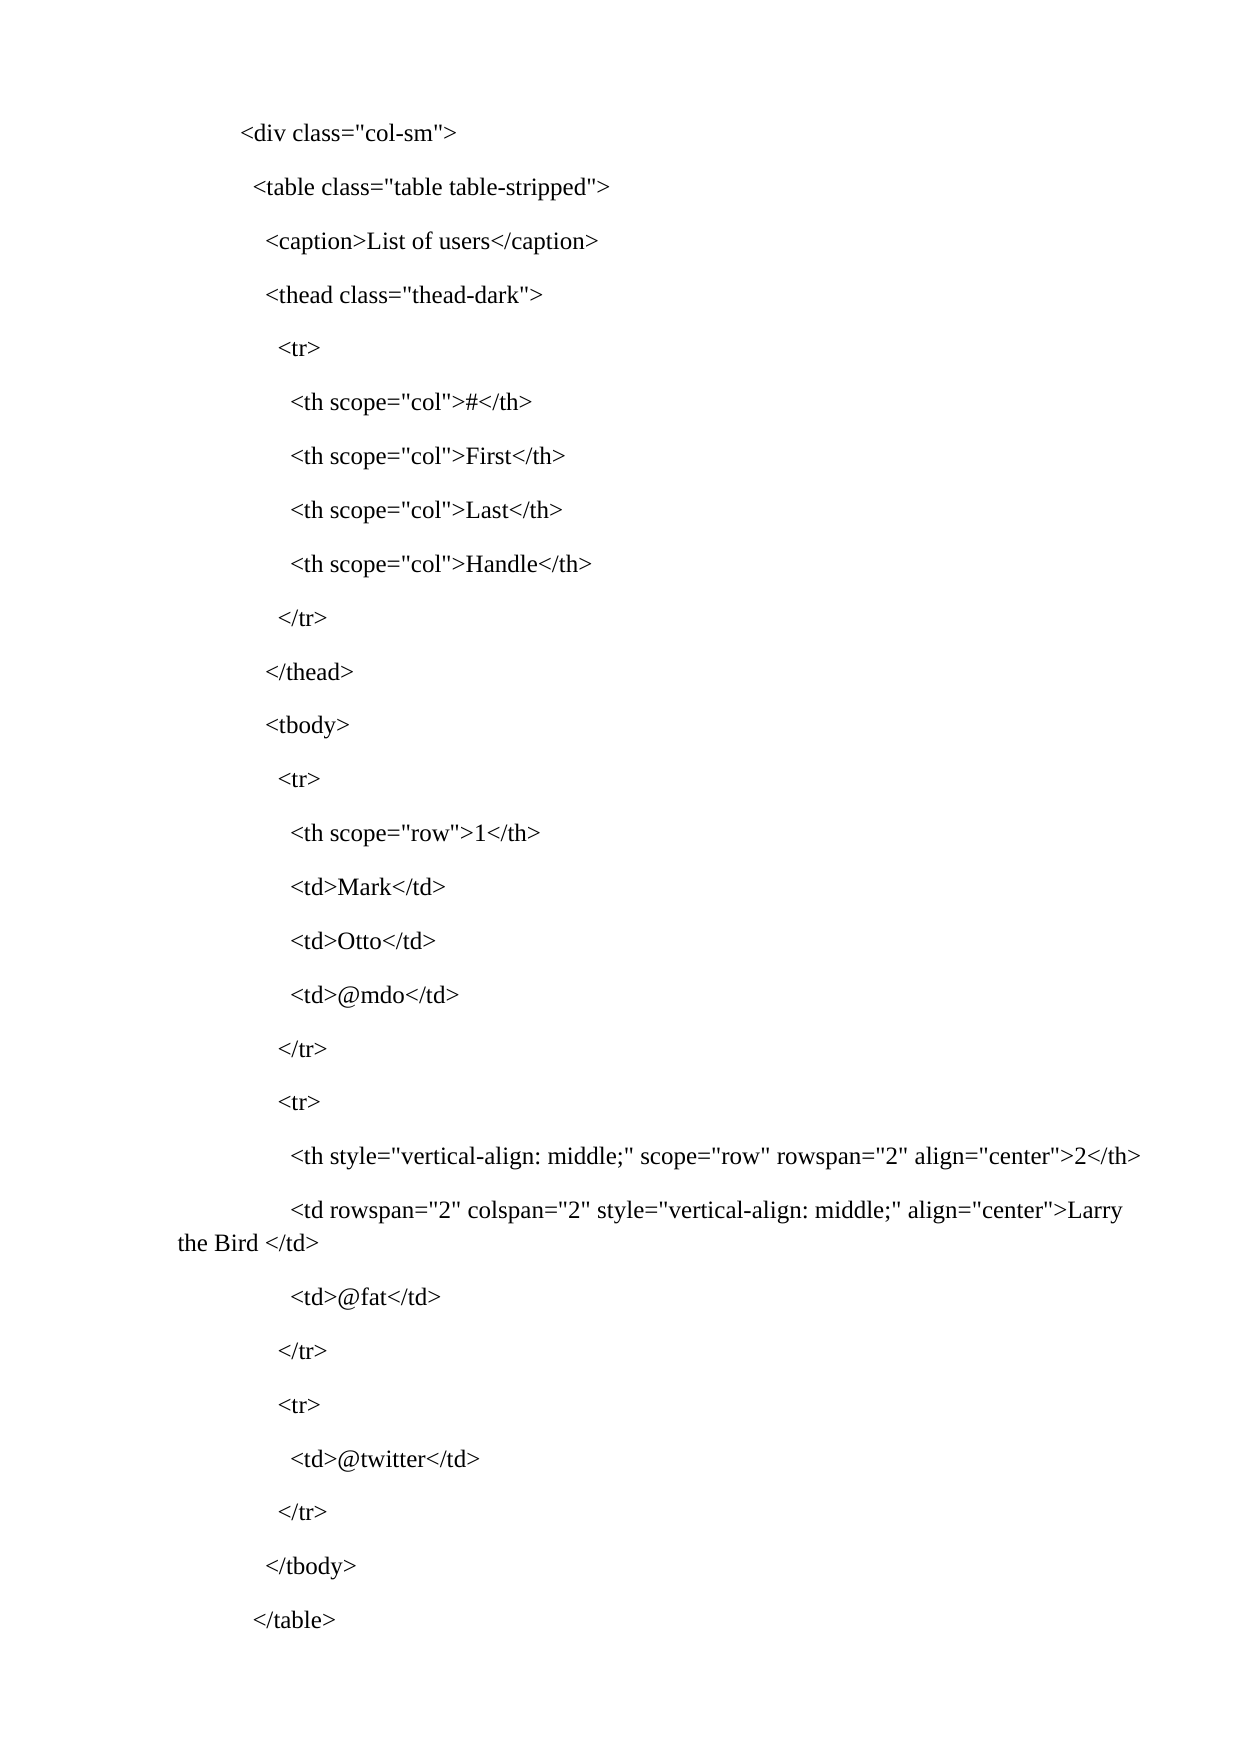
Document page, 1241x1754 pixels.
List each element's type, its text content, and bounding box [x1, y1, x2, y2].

text <thead class="thead-dark"> [177, 280, 1152, 308]
text <td>@fat</td> [177, 1282, 1152, 1311]
text <table class="table table-stripped"> [177, 172, 1152, 201]
text <th scope="col">#</th> [177, 387, 1152, 416]
text <caption>List of users</caption> [177, 226, 1152, 254]
text <th style="vertical-align: middle;" scope="row" rowspan="2" align="center">2</th> [177, 1141, 1152, 1170]
text <th scope="col">Last</th> [177, 495, 1152, 524]
text <th scope="col">First</th> [177, 441, 1152, 470]
text <th scope="row">1</th> [177, 818, 1152, 847]
text <td>@mdo</td> [177, 980, 1152, 1008]
text </tr> [177, 1034, 1152, 1062]
text </tr> [177, 603, 1152, 632]
text <th scope="col">Handle</th> [177, 549, 1152, 578]
text <td>@twitter</td> [177, 1444, 1152, 1472]
text <tr> [177, 1390, 1152, 1418]
text <td>Mark</td> [177, 872, 1152, 901]
text </thead> [177, 657, 1152, 685]
text </tr> [177, 1497, 1152, 1526]
text <tr> [177, 764, 1152, 793]
text </table> [177, 1605, 1152, 1634]
text <td>Otto</td> [177, 926, 1152, 955]
text <tr> [177, 1087, 1152, 1116]
text </tbody> [177, 1551, 1152, 1580]
text <tbody> [177, 711, 1152, 739]
text <td rowspan="2" colspan="2" style="vertical-align: middle;" align="center">Larry the Bird </td> [177, 1195, 1152, 1257]
text <div class="col-sm"> [177, 118, 1152, 147]
text </tr> [177, 1336, 1152, 1365]
text <tr> [177, 333, 1152, 362]
